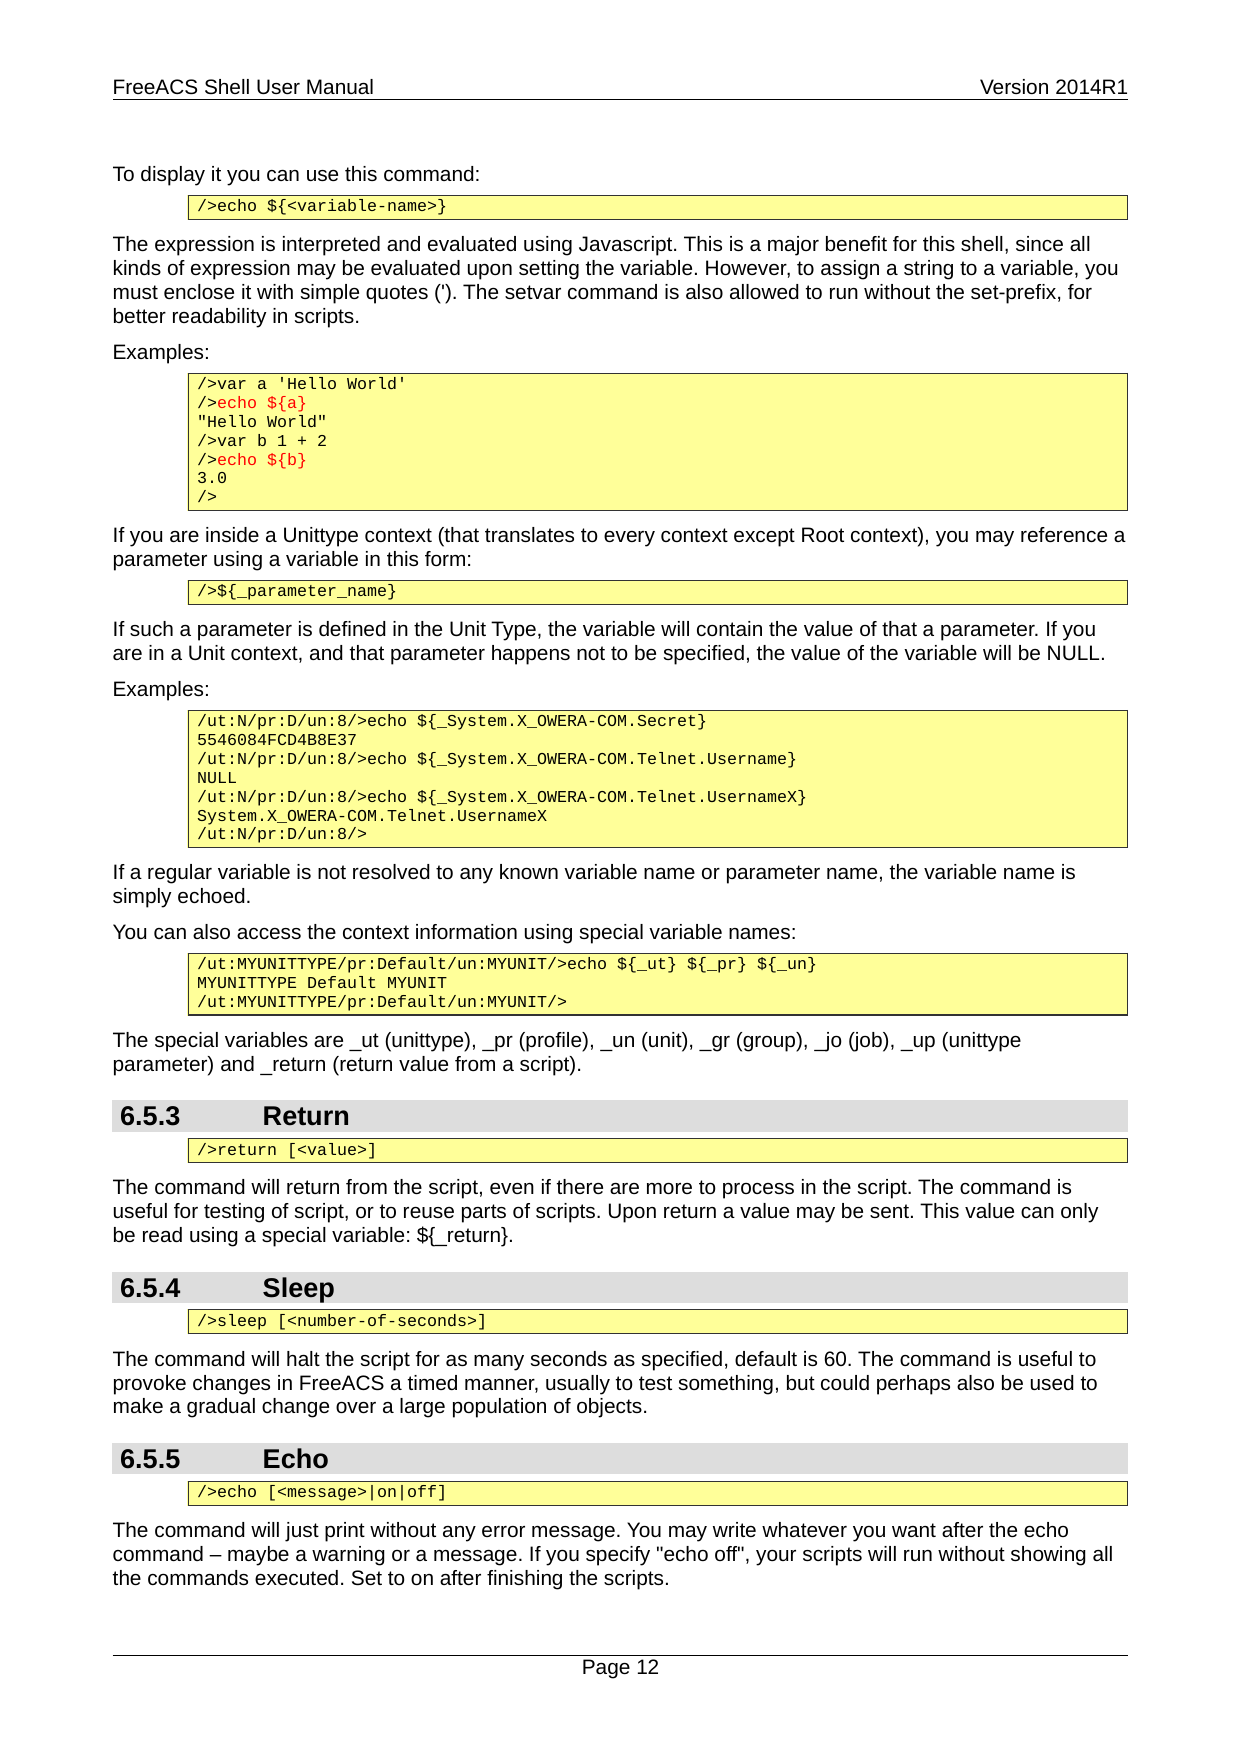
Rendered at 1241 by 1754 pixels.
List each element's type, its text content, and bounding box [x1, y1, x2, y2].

text The command will return from the script, even if there are more to process in the script. The command is useful for testing of script, or to reuse parts of scripts. Upon return a value may be sent. This value can only be read using a special variable: ${_return}. [112, 1175, 1128, 1247]
text Examples: [112, 677, 1128, 701]
text If such a parameter is defined in the Unit Type, the variable will contain the value of that a parameter. If you are in a Unit context, and that parameter happens not to be specified, the value of the variable will be NULL. [112, 617, 1128, 665]
text "Hello World" [189, 410, 1127, 429]
text />${_parameter_name} [189, 581, 1127, 604]
text The command will halt the script for as many seconds as specified, default is 60. The command is useful to provoke changes in FreeACS a timed manner, usually to test something, but could perhaps also be used to make a gradual change over a large population of objects. [112, 1346, 1128, 1418]
text />var a 'Hello World' [189, 374, 1127, 392]
text />echo ${<variable-name>} [189, 196, 1127, 219]
text NULL [189, 766, 1127, 785]
text The expression is interpreted and evaluated using Javascript. This is a major benefit for this shell, since all kinds of expression may be evaluated upon setting the variable. However, to assign a string to a variable, you must enclose it with simple quotes ('). The setvar command is also allowed to run without the set-prefix, for better readability in scripts. [112, 232, 1128, 328]
text /ut:N/pr:D/un:8/> [189, 823, 1127, 847]
text Examples: [112, 340, 1128, 364]
text You can also access the context information using special variable names: [112, 920, 1128, 944]
text 3.0 [189, 467, 1127, 486]
text If a regular variable is not resolved to any known variable name or parameter name, the variable name is simply echoed. [112, 860, 1128, 908]
subtitle Sleep [112, 1272, 1128, 1303]
text If you are inside a Unittype context (that translates to every context except Root context), you may reference a parameter using a variable in this form: [112, 523, 1128, 571]
text /ut:N/pr:D/un:8/>echo ${_System.X_OWERA-COM.Secret} [189, 711, 1127, 728]
text To display it you can use this command: [112, 162, 1128, 186]
text />var b 1 + 2 [189, 429, 1127, 448]
text 5546084FCD4B8E37 [189, 728, 1127, 747]
text System.X_OWERA-COM.Telnet.UsernameX [189, 804, 1127, 823]
text />echo ${a} [189, 392, 1127, 410]
text MYUNITTYPE Default MYUNIT [189, 972, 1127, 990]
text />echo [<message>|on|off] [189, 1482, 1127, 1505]
text /> [189, 486, 1127, 510]
text /ut:N/pr:D/un:8/>echo ${_System.X_OWERA-COM.Telnet.Username} [189, 747, 1127, 766]
text /ut:MYUNITTYPE/pr:Default/un:MYUNIT/>echo ${_ut} ${_pr} ${_un} [189, 954, 1127, 972]
subtitle Echo [112, 1443, 1128, 1474]
text The special variables are _ut (unittype), _pr (profile), _un (unit), _gr (group), _jo (job), _up (unittype parameter) and _return (return value from a script). [112, 1027, 1128, 1075]
subtitle Return [112, 1100, 1128, 1132]
text />echo ${b} [189, 448, 1127, 467]
text /ut:N/pr:D/un:8/>echo ${_System.X_OWERA-COM.Telnet.UsernameX} [189, 785, 1127, 804]
text /ut:MYUNITTYPE/pr:Default/un:MYUNIT/> [189, 990, 1127, 1014]
text />return [<value>] [189, 1139, 1127, 1162]
text The command will just print without any error message. You may write whatever you want after the echo command – maybe a warning or a message. If you specify "echo off", your scripts will run without showing all the commands executed. Set to on after finishing the scripts. [112, 1518, 1128, 1590]
text />sleep [<number-of-seconds>] [189, 1310, 1127, 1333]
